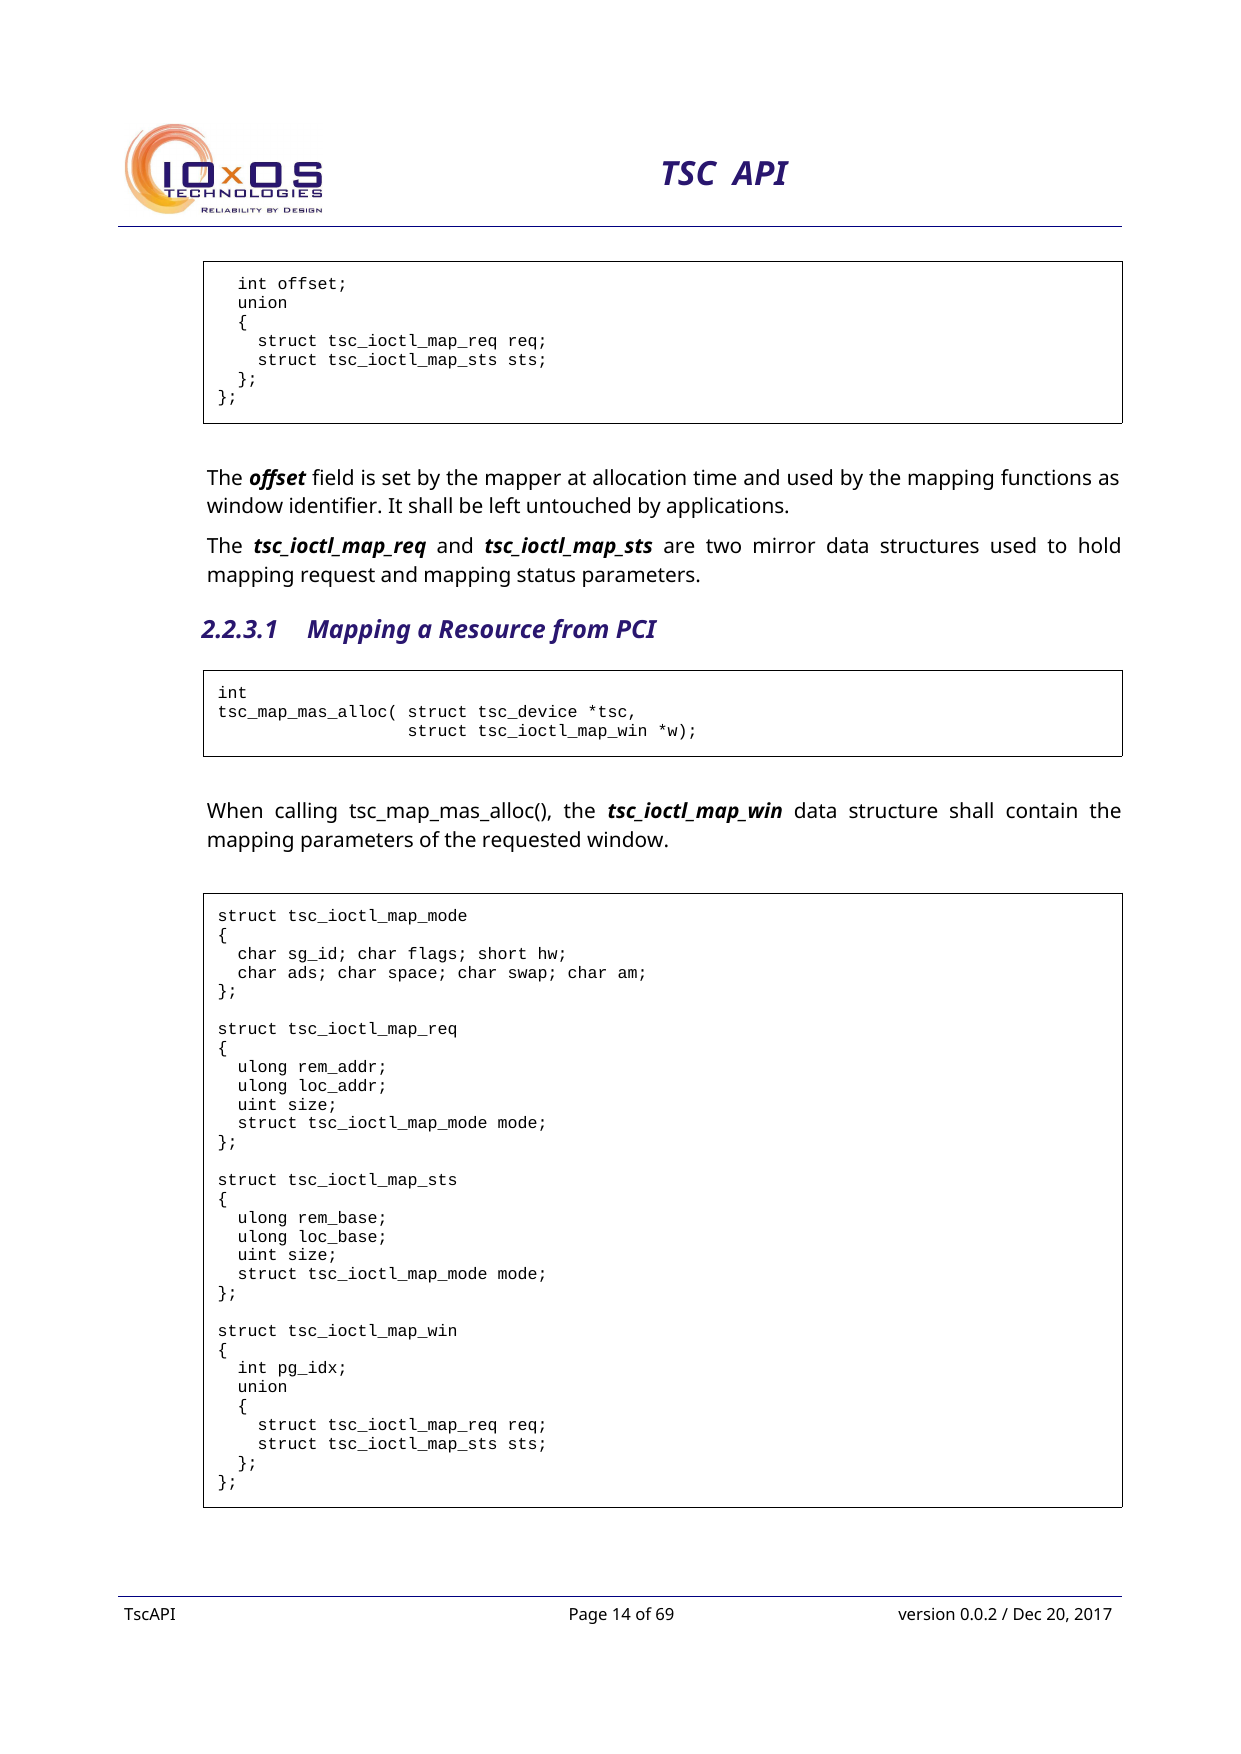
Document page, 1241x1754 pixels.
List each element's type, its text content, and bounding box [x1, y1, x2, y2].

text int offset; [204, 262, 1122, 280]
text uint size; [204, 1081, 1122, 1100]
text struct tsc_ioctl_map_mode mode; [204, 1100, 1122, 1119]
text }; [204, 355, 1122, 374]
text struct tsc_ioctl_map_win *w); [204, 707, 1122, 756]
text tsc_map_mas_alloc( struct tsc_device *tsc, [204, 689, 1122, 707]
text When calling tsc_map_mas_alloc(), the tsc_ioctl_map_win data structure shall contain the mapping parameters of the requested window. [207, 796, 1122, 853]
text ulong loc_addr; [204, 1062, 1122, 1081]
text { [204, 912, 1122, 930]
text struct tsc_ioctl_map_sts sts; [204, 1421, 1122, 1439]
text ulong rem_base; [204, 1194, 1122, 1213]
text int pg_idx; [204, 1345, 1122, 1364]
text { [204, 1326, 1122, 1345]
text The tsc_ioctl_map_req and tsc_ioctl_map_sts are two mirror data structures used to hold mapping request and mapping status parameters. [207, 532, 1122, 588]
text The offset field is set by the mapper at allocation time and used by the mapping functions as window identifier. It shall be left untouched by applications. [207, 463, 1122, 520]
text struct tsc_ioctl_map_req req; [204, 318, 1122, 336]
text struct tsc_ioctl_map_sts [204, 1157, 1122, 1176]
text ulong rem_addr; [204, 1043, 1122, 1062]
text { [204, 1383, 1122, 1402]
text }; [204, 1119, 1122, 1153]
text struct tsc_ioctl_map_mode mode; [204, 1251, 1122, 1270]
text struct tsc_ioctl_map_req [204, 1006, 1122, 1025]
text char sg_id; char flags; short hw; [204, 930, 1122, 949]
text ulong loc_base; [204, 1213, 1122, 1232]
text }; [204, 374, 1122, 423]
text uint size; [204, 1232, 1122, 1251]
text }; [204, 1439, 1122, 1458]
text }; [204, 1458, 1122, 1507]
text union [204, 280, 1122, 299]
text { [204, 299, 1122, 318]
text }; [204, 968, 1122, 1002]
text struct tsc_ioctl_map_req req; [204, 1402, 1122, 1421]
text char ads; char space; char swap; char am; [204, 949, 1122, 968]
subtitle Mapping a Resource from PCI [195, 612, 1122, 646]
text struct tsc_ioctl_map_win [204, 1307, 1122, 1326]
text { [204, 1176, 1122, 1194]
text struct tsc_ioctl_map_sts sts; [204, 336, 1122, 355]
text int [204, 671, 1122, 689]
text { [204, 1025, 1122, 1043]
picture [123, 123, 323, 217]
text }; [204, 1270, 1122, 1303]
text union [204, 1364, 1122, 1383]
text struct tsc_ioctl_map_mode [204, 894, 1122, 912]
